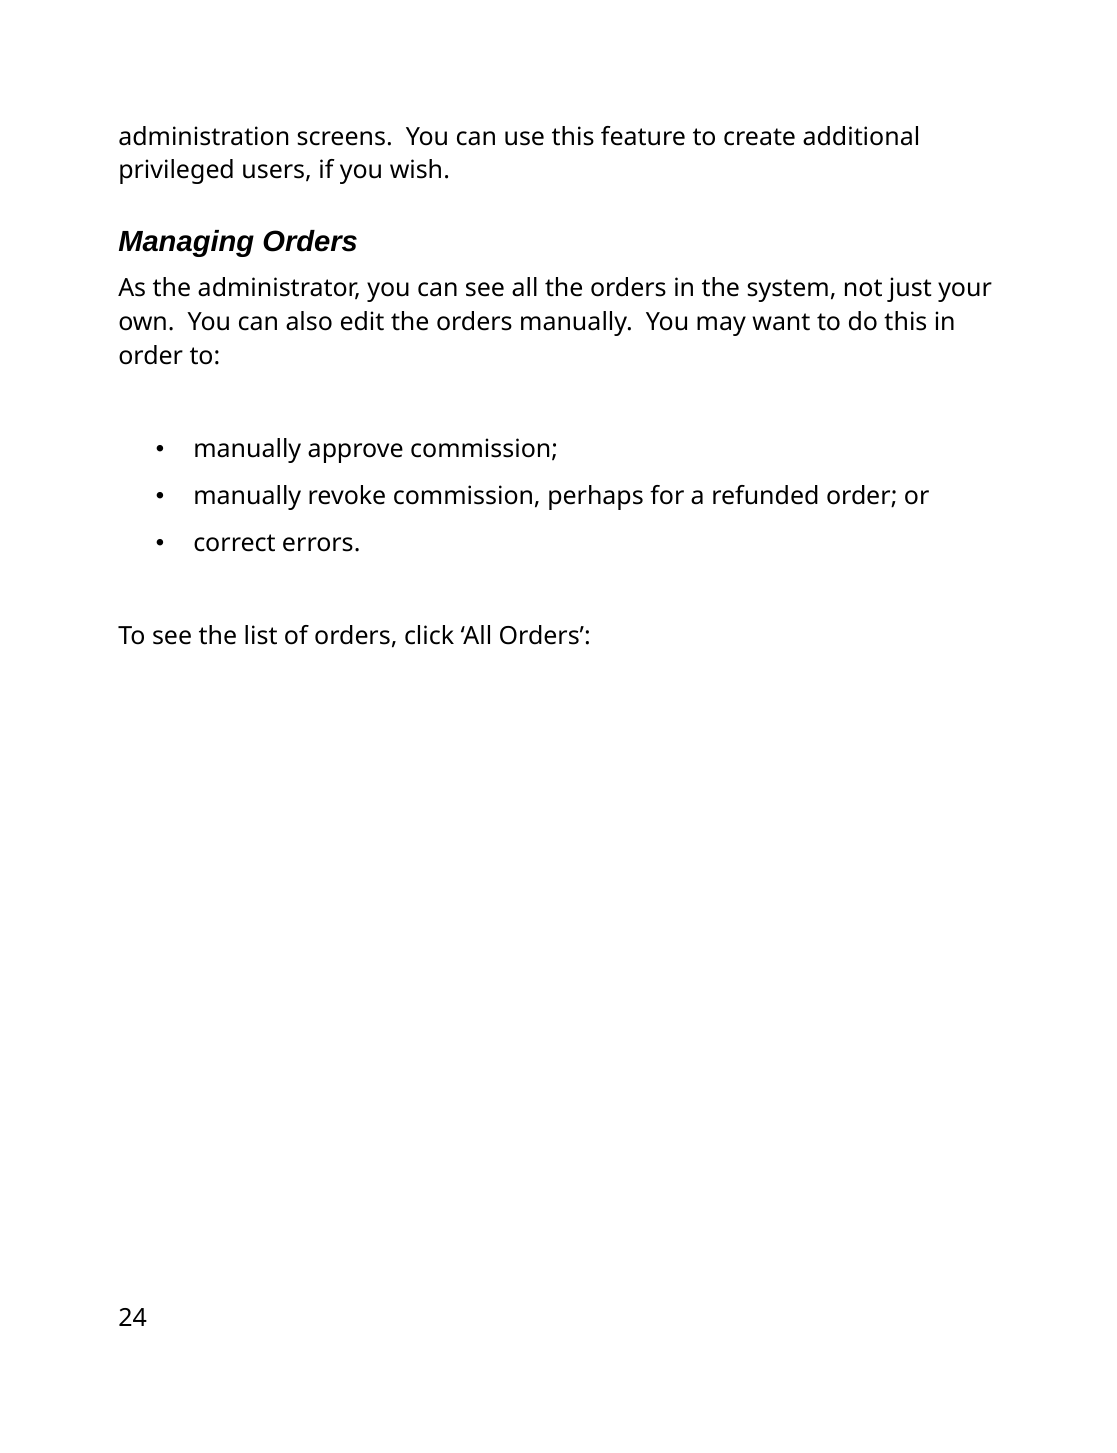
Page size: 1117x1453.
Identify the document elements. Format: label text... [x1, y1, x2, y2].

subtitle Managing Orders [118, 224, 999, 257]
list correct errors. [156, 524, 999, 558]
text To see the list of orders, click ‘All Orders’: [118, 617, 999, 651]
list manually revoke commission, perhaps for a refunded order; or [156, 478, 999, 512]
text As the administrator, you can see all the orders in the system, not just your own. You can also edit the orders manually. You may want to do this in order to: [118, 270, 999, 372]
text administration screens. You can use this feature to create additional privileged users, if you wish. [118, 118, 999, 186]
list manually approve commission; [156, 431, 999, 465]
